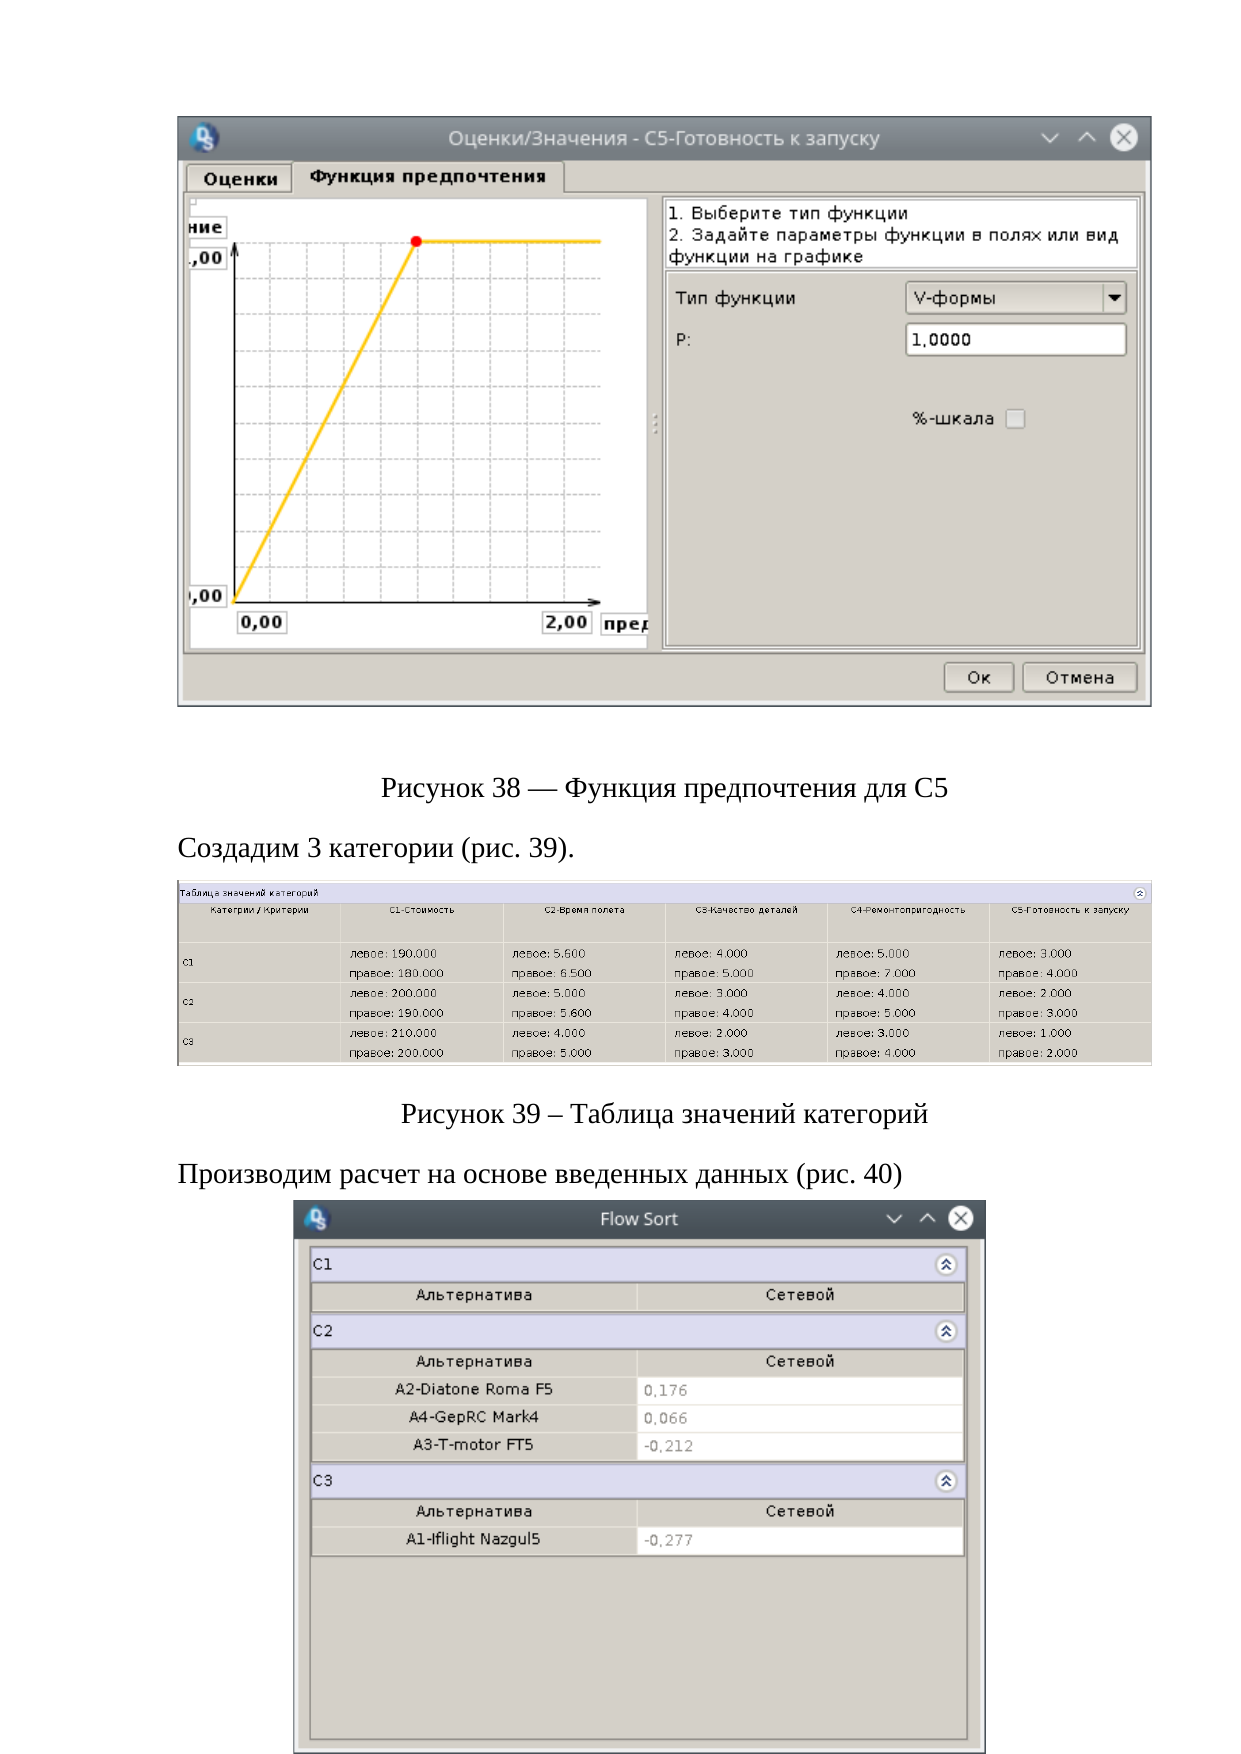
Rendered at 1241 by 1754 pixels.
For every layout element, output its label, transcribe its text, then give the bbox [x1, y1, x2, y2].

text Рисунок 39 – Таблица значений категорий [177, 1066, 1152, 1130]
text Производим расчет на основе введенных данных (рис. 40) [177, 1156, 1152, 1189]
text Создадим 3 категории (рис. 39). [177, 830, 1152, 863]
text Рисунок 38 — Функция предпочтения для С5 [177, 771, 1152, 804]
picture [177, 116, 1152, 707]
picture [293, 1200, 986, 1754]
picture [177, 880, 1152, 1066]
